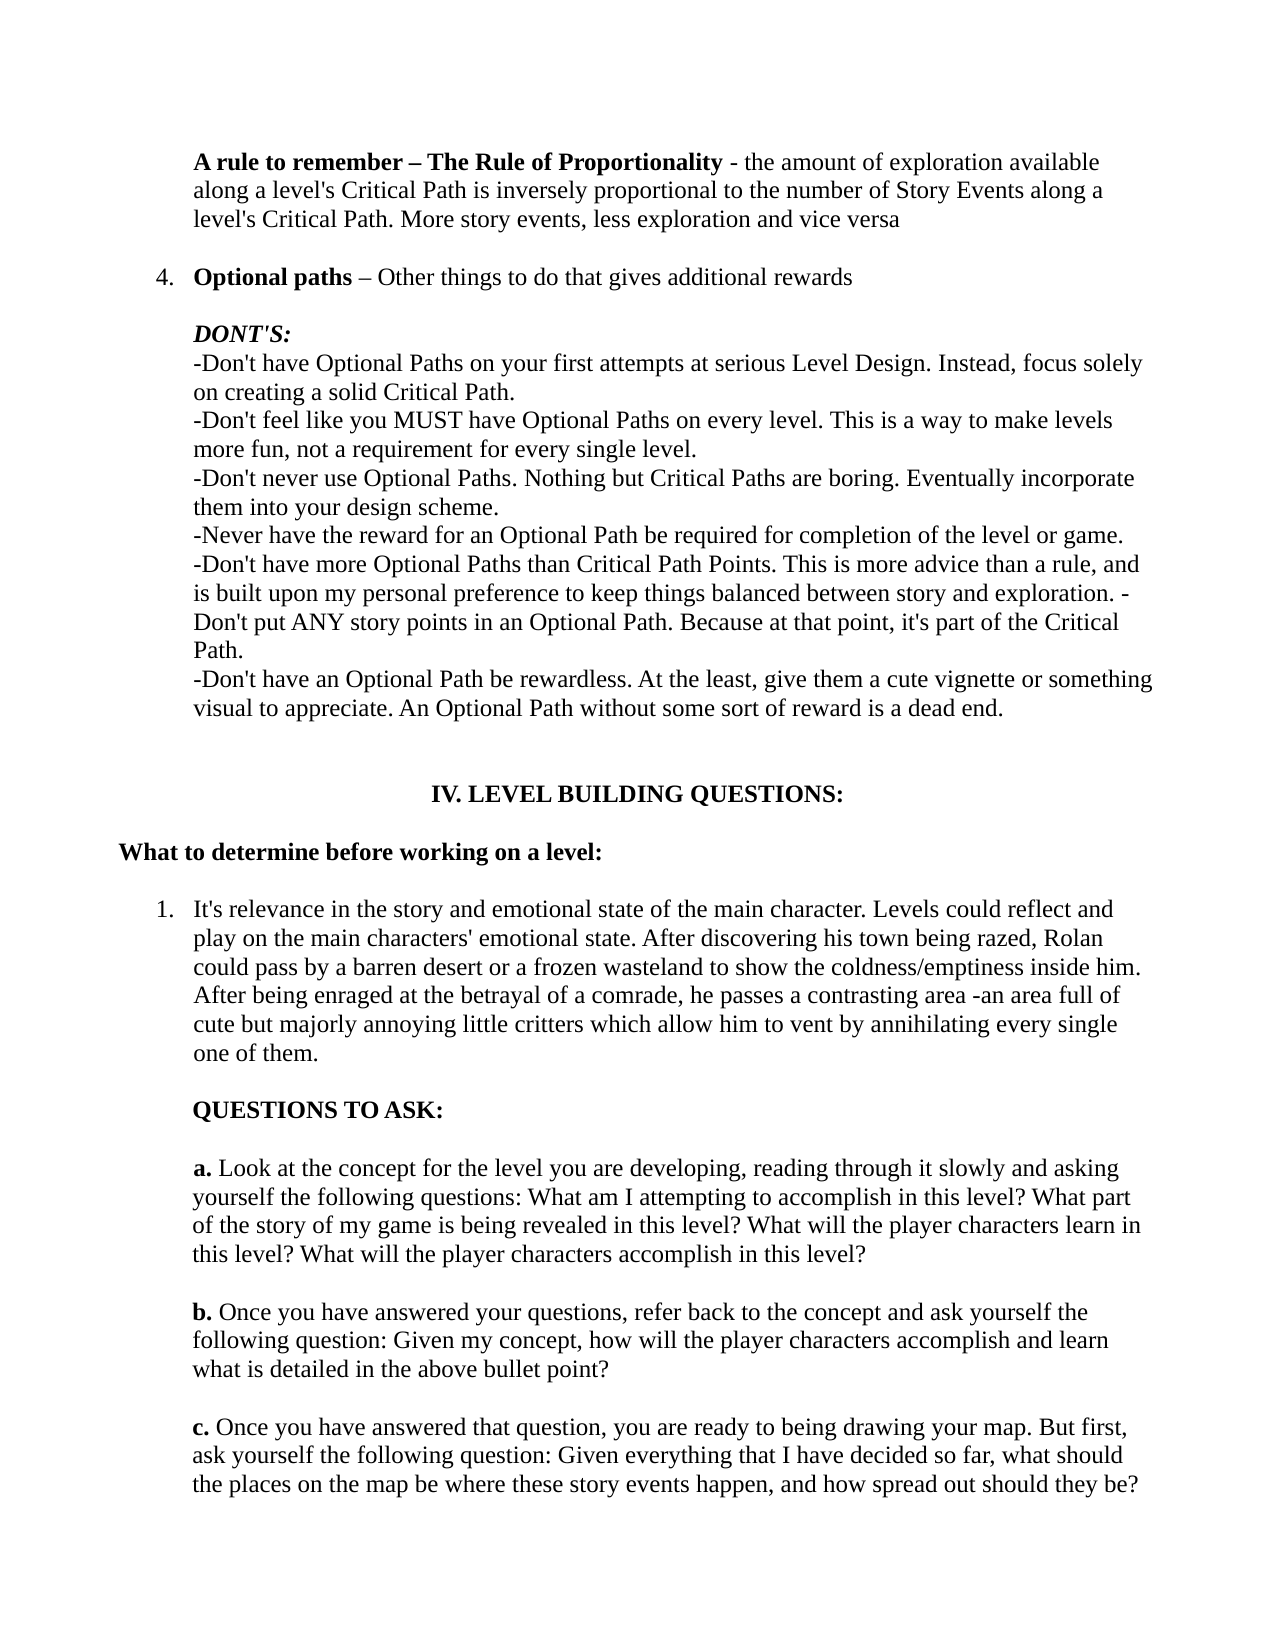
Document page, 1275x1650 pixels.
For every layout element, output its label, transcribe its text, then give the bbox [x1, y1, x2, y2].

text c. Once you have answered that question, you are ready to being drawing your map. But first, ask yourself the following question: Given everything that I have decided so far, what should the places on the map be where these story events happen, and how spread out should they be? [118, 1412, 1157, 1498]
list a. Look at the concept for the level you are developing, reading through it slowly and asking [156, 1153, 1157, 1182]
list Optional paths – Other things to do that gives additional rewards [156, 262, 1157, 291]
text QUESTIONS TO ASK: [118, 1096, 1157, 1124]
list -Don't have Optional Paths on your first attempts at serious Level Design. Instead, focus solely on creating a solid Critical Path. [156, 348, 1157, 406]
text What to determine before working on a level: [118, 837, 1157, 866]
list It's relevance in the story and emotional state of the main character. Levels could reflect and play on the main characters' emotional state. After discovering his town being razed, Rolan could pass by a barren desert or a frozen wasteland to show the coldness/emptiness inside him. After being enraged at the betrayal of a comrade, he passes a contrasting area -an area full of cute but majorly annoying little critters which allow him to vent by annihilating every single one of them. [156, 894, 1157, 1067]
list -Don't feel like you MUST have Optional Paths on every level. This is a way to make levels more fun, not a requirement for every single level. [156, 406, 1157, 463]
list -Never have the reward for an Optional Path be required for completion of the level or game. [156, 521, 1157, 549]
text yourself the following questions: What am I attempting to accomplish in this level? What part of the story of my game is being revealed in this level? What will the player characters learn in this level? What will the player characters accomplish in this level? [118, 1182, 1157, 1268]
list -Don't never use Optional Paths. Nothing but Critical Paths are boring. Eventually incorporate them into your design scheme. [156, 463, 1157, 521]
list -Don't have more Optional Paths than Critical Path Points. This is more advice than a rule, and is built upon my personal preference to keep things balanced between story and exploration. -Don't put ANY story points in an Optional Path. Because at that point, it's part of the Critical Path. [156, 549, 1157, 664]
text IV. LEVEL BUILDING QUESTIONS: [118, 779, 1157, 808]
list A rule to remember – The Rule of Proportionality - the amount of exploration available along a level's Critical Path is inversely proportional to the number of Story Events along a level's Critical Path. More story events, less exploration and vice versa [156, 147, 1157, 233]
list -Don't have an Optional Path be rewardless. At the least, give them a cute vignette or something visual to appreciate. An Optional Path without some sort of reward is a dead end. [156, 664, 1157, 722]
list DONT'S: [156, 319, 1157, 348]
text b. Once you have answered your questions, refer back to the concept and ask yourself the following question: Given my concept, how will the player characters accomplish and learn what is detailed in the above bullet point? [118, 1297, 1157, 1383]
